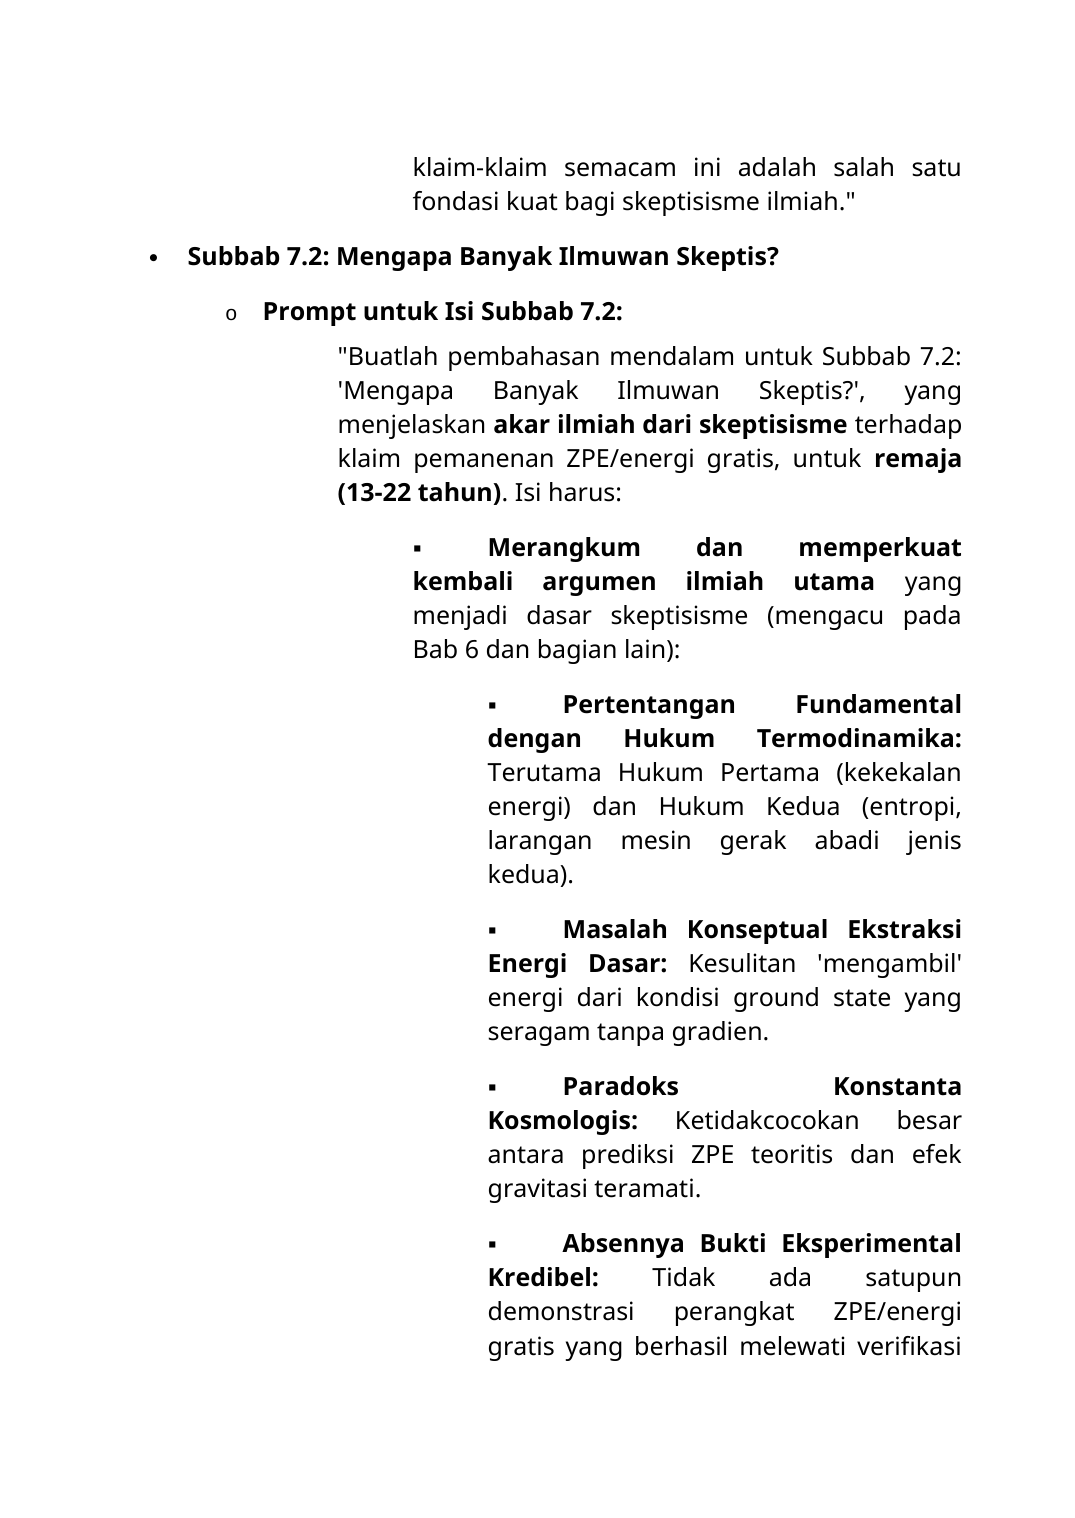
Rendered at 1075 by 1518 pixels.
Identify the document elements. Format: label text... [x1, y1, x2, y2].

list Prompt untuk Isi Subbab 7.2: [225, 294, 962, 328]
list Menyimpulkan bahwa rekam jejak kegagalan yang panjang dan konsisten dari klaim-klaim semacam ini adalah salah satu fondasi kuat bagi skeptisisme ilmiah." [412, 150, 962, 218]
text "Buatlah pembahasan mendalam untuk Subbab 7.2: 'Mengapa Banyak Ilmuwan Skeptis?', yang menjelaskan akar ilmiah dari skeptisisme terhadap klaim pemanenan ZPE/energi gratis, untuk remaja (13-22 tahun). Isi harus: [337, 338, 962, 509]
list Absennya Bukti Eksperimental Kredibel: Tidak ada satupun demonstrasi perangkat ZPE/energi gratis yang berhasil melewati verifikasi [487, 1226, 962, 1362]
list Subbab 7.2: Mengapa Banyak Ilmuwan Skeptis? [150, 239, 962, 273]
list Paradoks Konstanta Kosmologis: Ketidakcocokan besar antara prediksi ZPE teoritis dan efek gravitasi teramati. [487, 1069, 962, 1205]
list Pertentangan Fundamental dengan Hukum Termodinamika: Terutama Hukum Pertama (kekekalan energi) dan Hukum Kedua (entropi, larangan mesin gerak abadi jenis kedua). [487, 687, 962, 891]
list Masalah Konseptual Ekstraksi Energi Dasar: Kesulitan 'mengambil' energi dari kondisi ground state yang seragam tanpa gradien. [487, 912, 962, 1048]
list Merangkum dan memperkuat kembali argumen ilmiah utama yang menjadi dasar skeptisisme (mengacu pada Bab 6 dan bagian lain): [412, 529, 962, 666]
